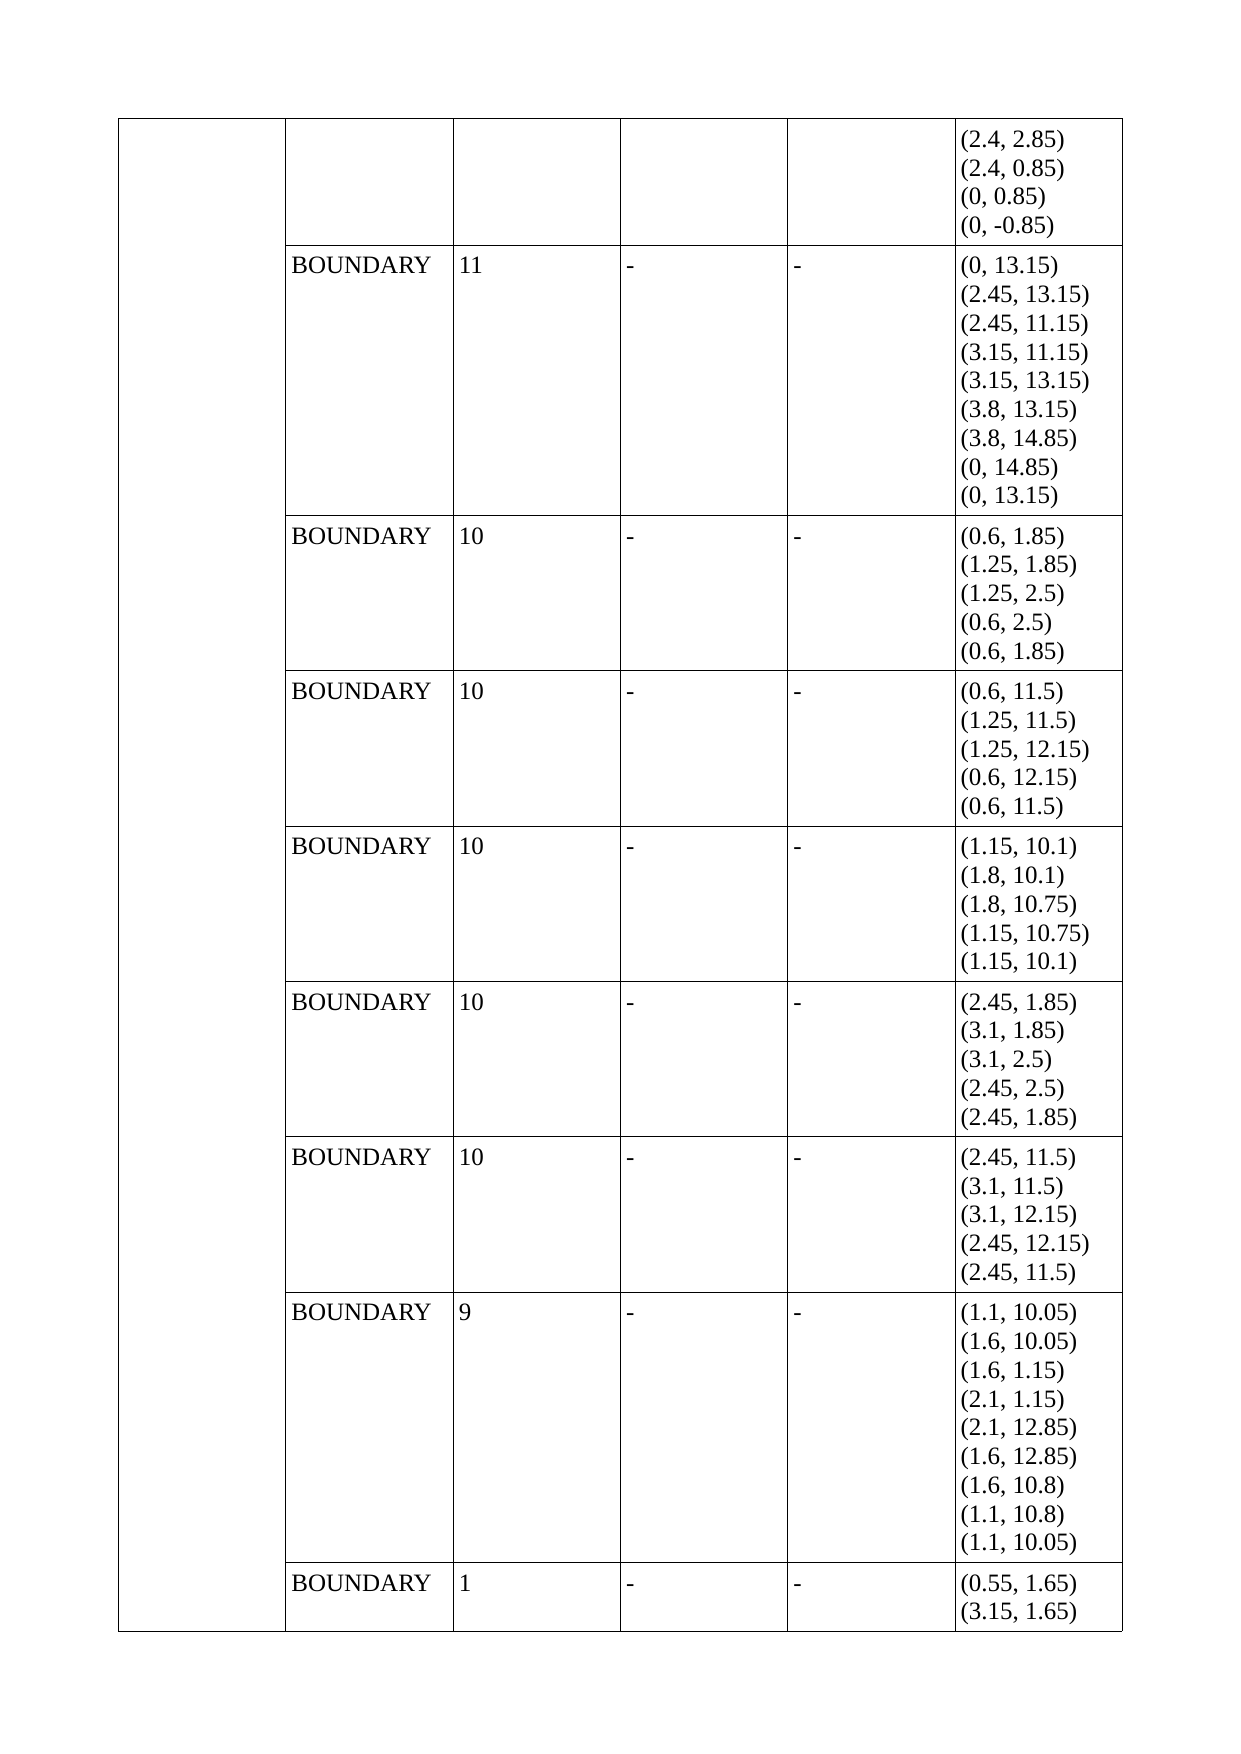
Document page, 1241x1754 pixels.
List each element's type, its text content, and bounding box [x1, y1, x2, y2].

table_cell BOUNDARY [286, 827, 453, 981]
table_cell 1 [454, 1563, 620, 1631]
table_cell [119, 119, 285, 1631]
table_cell (1.1, 10.05) (1.6, 10.05) (1.6, 1.15) (2.1, 1.15) (2.1, 12.85) (1.6, 12.85) (1.6, 10.8) (1.1, 10.8) (1.1, 10.05) [956, 1293, 1122, 1562]
table_cell BOUNDARY [286, 516, 453, 670]
table_cell (0.55, 1.65) (3.15, 1.65) [956, 1563, 1122, 1631]
table_cell - [621, 246, 787, 515]
table_cell 10 [454, 827, 620, 981]
table_cell BOUNDARY [286, 1293, 453, 1562]
table_cell 10 [454, 671, 620, 826]
table_cell - [621, 982, 787, 1136]
table_cell 10 [454, 1137, 620, 1292]
table_cell (2.45, 11.5) (3.1, 11.5) (3.1, 12.15) (2.45, 12.15) (2.45, 11.5) [956, 1137, 1122, 1292]
table_cell - [788, 1293, 955, 1562]
table_cell - [621, 516, 787, 670]
table_cell (1.15, 10.1) (1.8, 10.1) (1.8, 10.75) (1.15, 10.75) (1.15, 10.1) [956, 827, 1122, 981]
table_cell - [621, 1293, 787, 1562]
table_cell - [788, 982, 955, 1136]
table_cell BOUNDARY [286, 982, 453, 1136]
table_cell - [621, 119, 787, 245]
table_cell - [621, 827, 787, 981]
table_cell 10 [454, 982, 620, 1136]
table_cell (0.6, 1.85) (1.25, 1.85) (1.25, 2.5) (0.6, 2.5) (0.6, 1.85) [956, 516, 1122, 670]
table_cell - [621, 671, 787, 826]
table_cell (0.6, 11.5) (1.25, 11.5) (1.25, 12.15) (0.6, 12.15) (0.6, 11.5) [956, 671, 1122, 826]
table_cell - [788, 119, 955, 245]
table_cell (0, 13.15) (2.45, 13.15) (2.45, 11.15) (3.15, 11.15) (3.15, 13.15) (3.8, 13.15) (3.8, 14.85) (0, 14.85) (0, 13.15) [956, 246, 1122, 515]
table_cell - [788, 516, 955, 670]
table_cell BOUNDARY [286, 1563, 453, 1631]
table_cell 9 [454, 1293, 620, 1562]
table_cell 10 [454, 516, 620, 670]
table_cell (2.45, 1.85) (3.1, 1.85) (3.1, 2.5) (2.45, 2.5) (2.45, 1.85) [956, 982, 1122, 1136]
table_cell 11 [454, 246, 620, 515]
table_cell (2.4, 2.85) (2.4, 0.85) (0, 0.85) (0, -0.85) [956, 119, 1122, 245]
table_cell - [788, 246, 955, 515]
table_cell BOUNDARY [286, 246, 453, 515]
table_cell - [788, 1137, 955, 1292]
table_cell - [621, 1563, 787, 1631]
table_cell - [788, 1563, 955, 1631]
table_cell [286, 119, 453, 245]
table_cell BOUNDARY [286, 671, 453, 826]
table_cell BOUNDARY [286, 1137, 453, 1292]
table_cell - [788, 827, 955, 981]
table_cell [454, 119, 620, 245]
table_cell - [621, 1137, 787, 1292]
table_cell - [788, 671, 955, 826]
